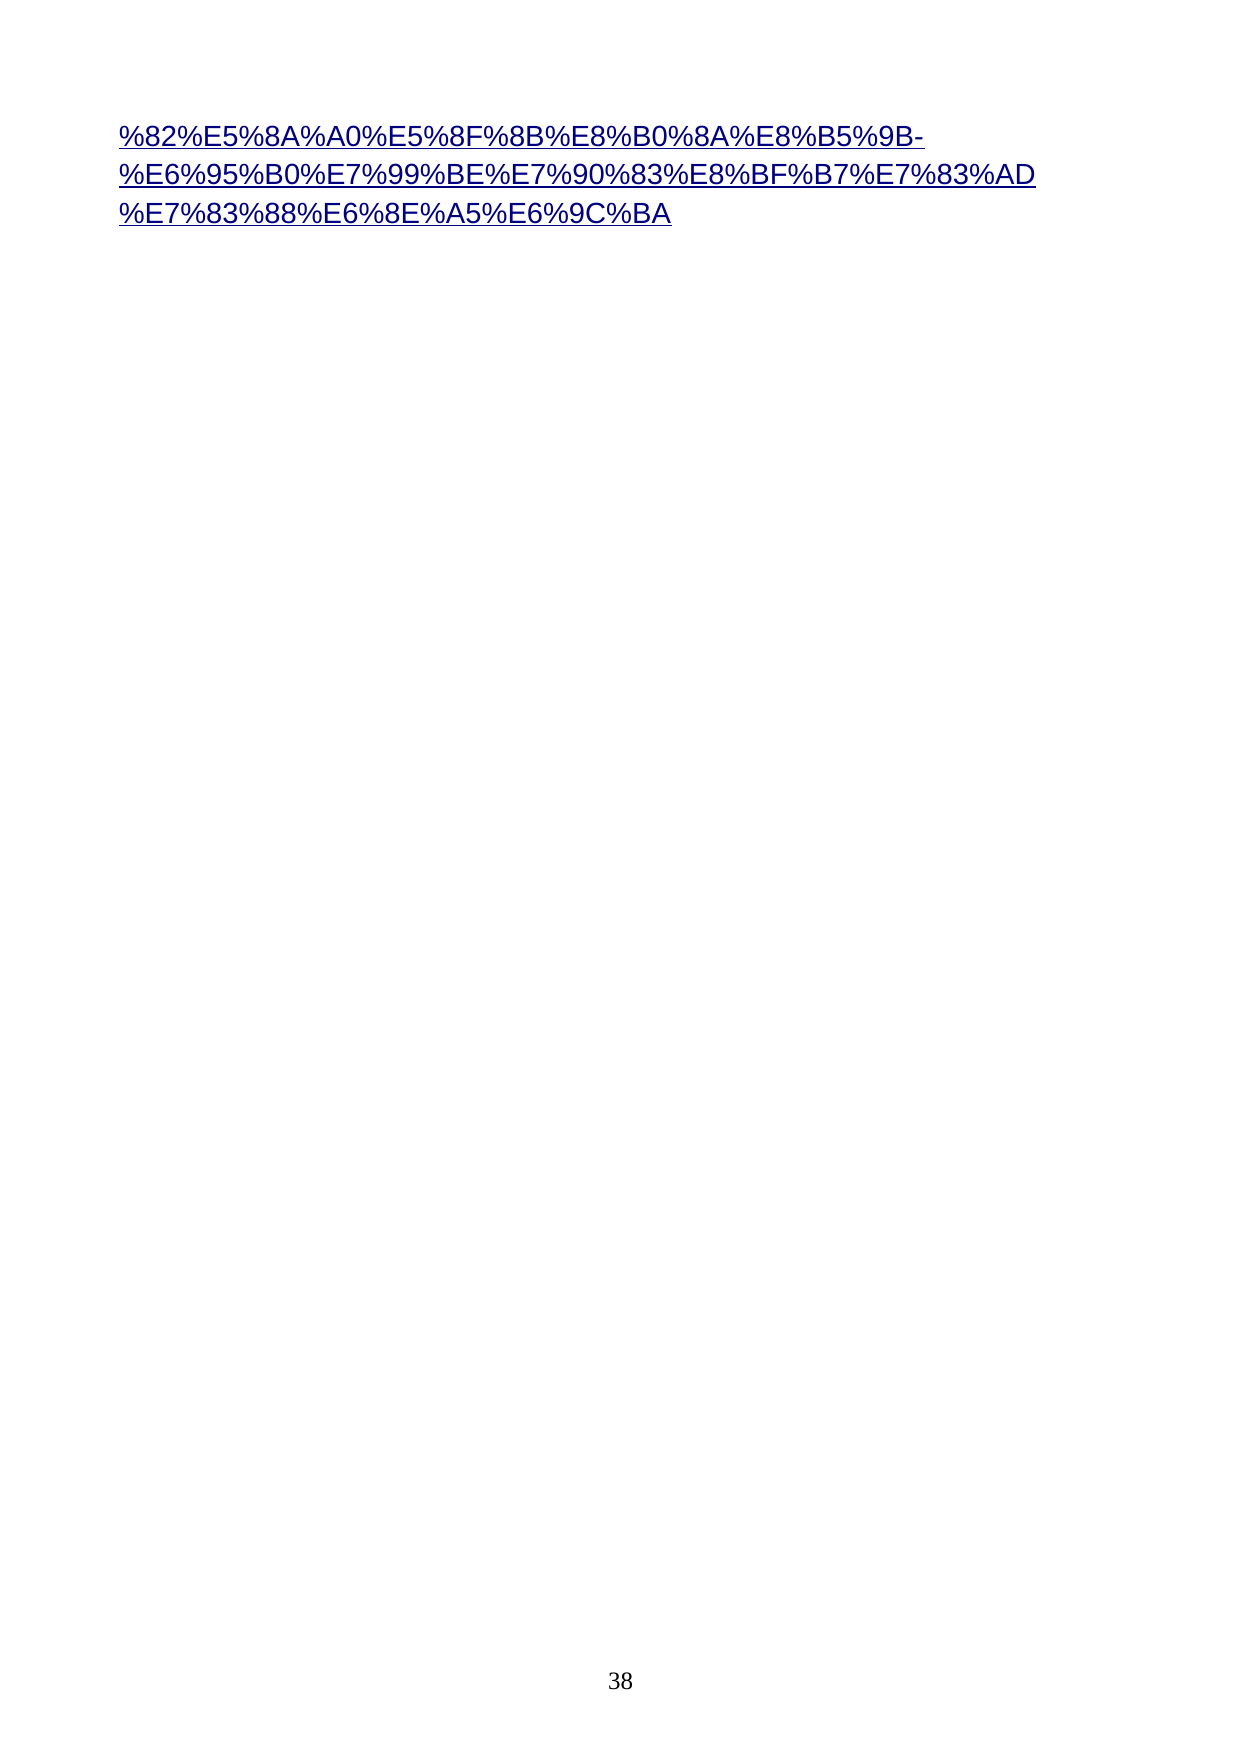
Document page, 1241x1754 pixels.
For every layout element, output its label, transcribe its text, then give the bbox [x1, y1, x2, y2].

text %82%E5%8A%A0%E5%8F%8B%E8%B0%8A%E8%B5%9B-%E6%95%B0%E7%99%BE%E7%90%83%E8%BF%B7%E7%83%AD%E7%83%88%E6%8E%A5%E6%9C%BA [118, 118, 1122, 229]
